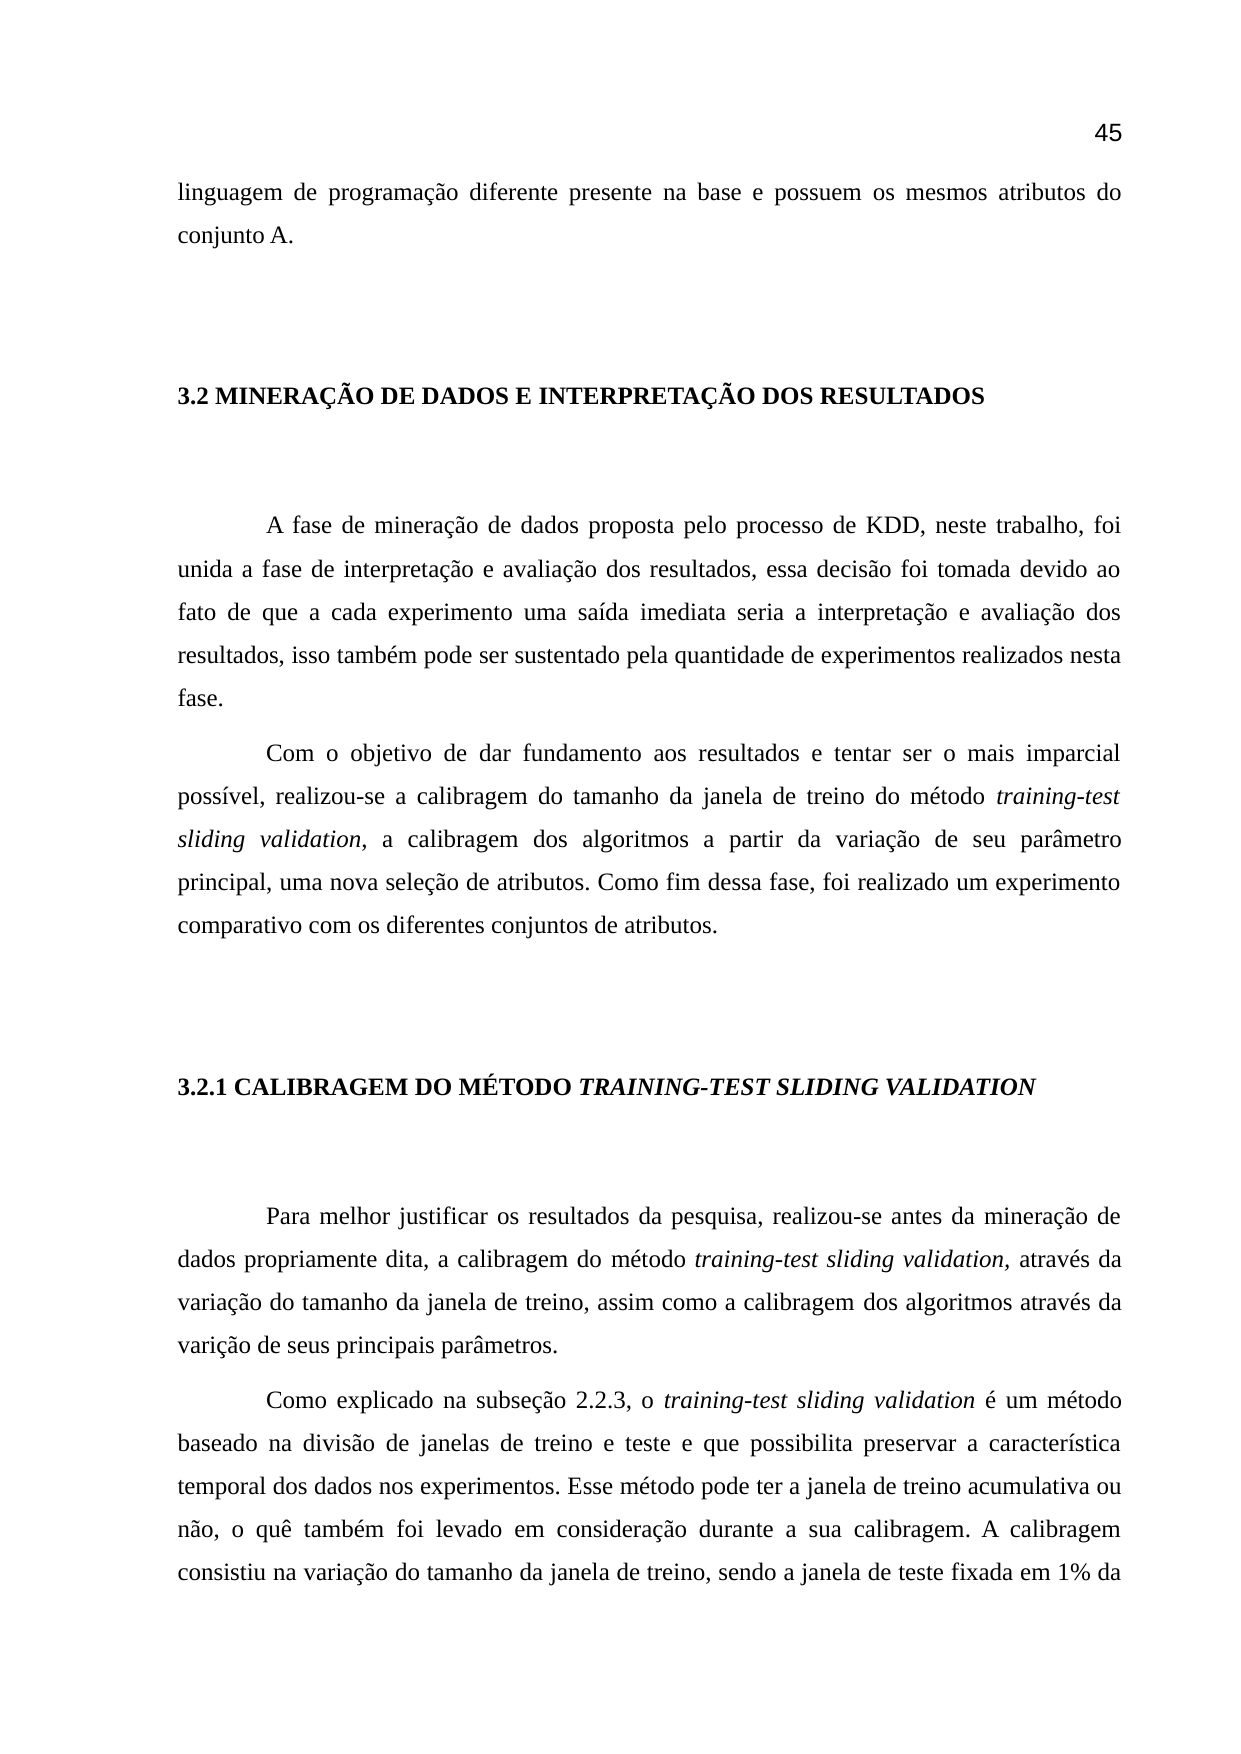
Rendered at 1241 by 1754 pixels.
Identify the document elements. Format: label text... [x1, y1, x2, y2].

text 3.2.1 Calibragem do método training-test sliding validation [177, 1072, 1122, 1100]
text Para melhor justificar os resultados da pesquisa, realizou-se antes da mineração de dados propriamente dita, a calibragem do método training-test sliding validation, através da variação do tamanho da janela de treino, assim como a calibragem dos algoritmos através da varição de seus principais parâmetros. [177, 1201, 1122, 1359]
text Como explicado na subseção 2.2.3, o training-test sliding validation é um método baseado na divisão de janelas de treino e teste e que possibilita preservar a característica temporal dos dados nos experimentos. Esse método pode ter a janela de treino acumulativa ou não, o quê também foi levado em consideração durante a sua calibragem. A calibragem consistiu na variação do tamanho da janela de treino, sendo a janela de teste fixada em 1% da [177, 1385, 1122, 1586]
text Com o objetivo de dar fundamento aos resultados e tentar ser o mais imparcial possível, realizou-se a calibragem do tamanho da janela de treino do método training-test sliding validation, a calibragem dos algoritmos a partir da variação de seu parâmetro principal, uma nova seleção de atributos. Como fim dessa fase, foi realizado um experimento comparativo com os diferentes conjuntos de atributos. [177, 738, 1122, 939]
text 3.2 Mineração de dados e Interpretação dos resultados [177, 381, 1122, 410]
text linguagem de programação diferente presente na base e possuem os mesmos atributos do conjunto A. [177, 177, 1122, 249]
text A fase de mineração de dados proposta pelo processo de KDD, neste trabalho, foi unida a fase de interpretação e avaliação dos resultados, essa decisão foi tomada devido ao fato de que a cada experimento uma saída imediata seria a interpretação e avaliação dos resultados, isso também pode ser sustentado pela quantidade de experimentos realizados nesta fase. [177, 511, 1122, 712]
